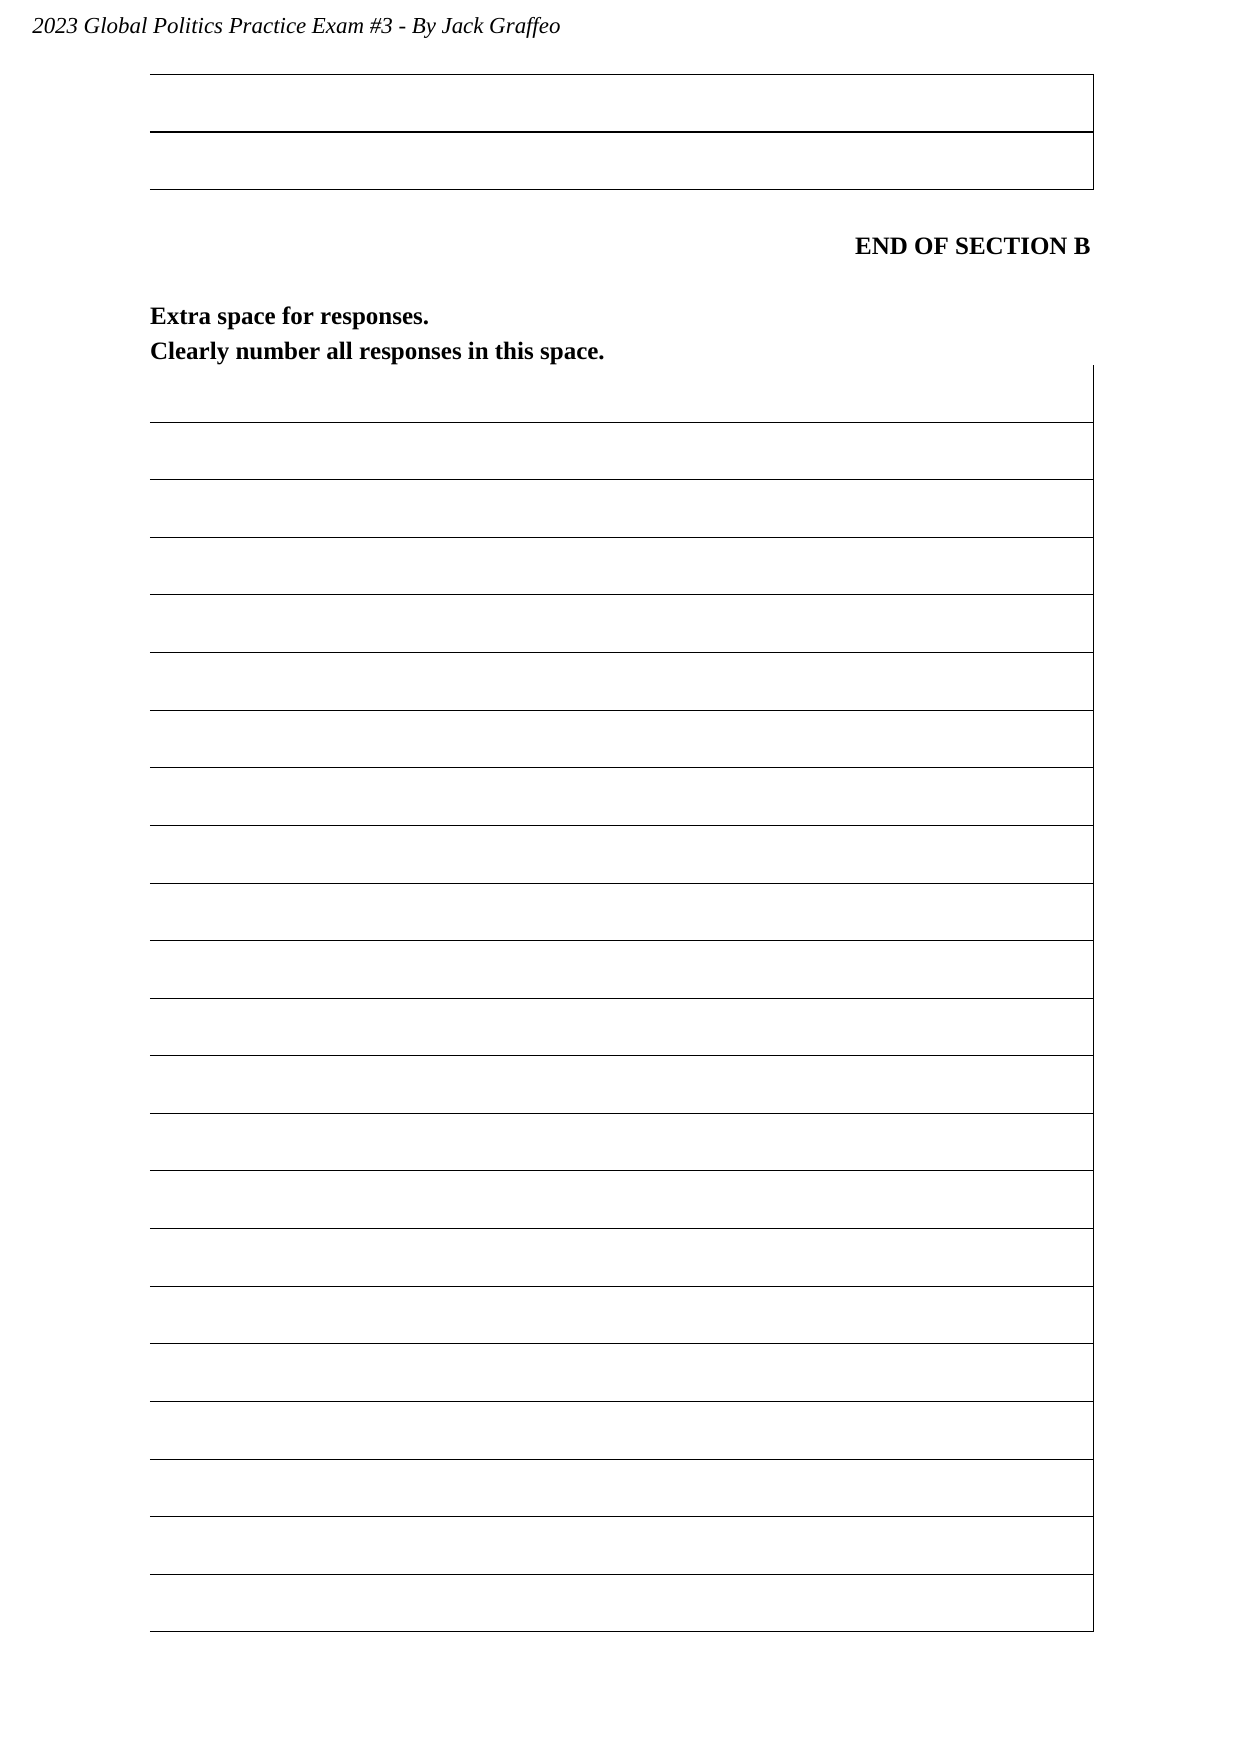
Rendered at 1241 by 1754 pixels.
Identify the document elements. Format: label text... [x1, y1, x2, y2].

table_cell [150, 75, 1093, 131]
table_cell [150, 653, 1093, 709]
table_cell [150, 1575, 1093, 1631]
table_cell [150, 133, 1093, 189]
table_cell [150, 1114, 1093, 1170]
table_cell [150, 423, 1093, 479]
table_cell [150, 941, 1093, 998]
table_cell [150, 999, 1093, 1055]
table_cell [150, 1517, 1093, 1574]
table_header [150, 365, 1093, 422]
table_cell [150, 480, 1093, 537]
table_cell [150, 1460, 1093, 1516]
table_cell [150, 711, 1093, 767]
table_cell [150, 1344, 1093, 1401]
table_cell [150, 826, 1093, 882]
table_cell [150, 1287, 1093, 1343]
table_cell [150, 1056, 1093, 1113]
text Extra space for responses. [150, 301, 1090, 330]
table_cell [150, 595, 1093, 652]
table_cell [150, 1229, 1093, 1286]
table_cell [150, 768, 1093, 825]
table_cell [150, 1402, 1093, 1458]
table_cell [150, 884, 1093, 940]
text END OF SECTION B [150, 231, 1090, 260]
table_cell [150, 1171, 1093, 1228]
table_cell [150, 538, 1093, 594]
text Clearly number all responses in this space. [150, 336, 1090, 365]
